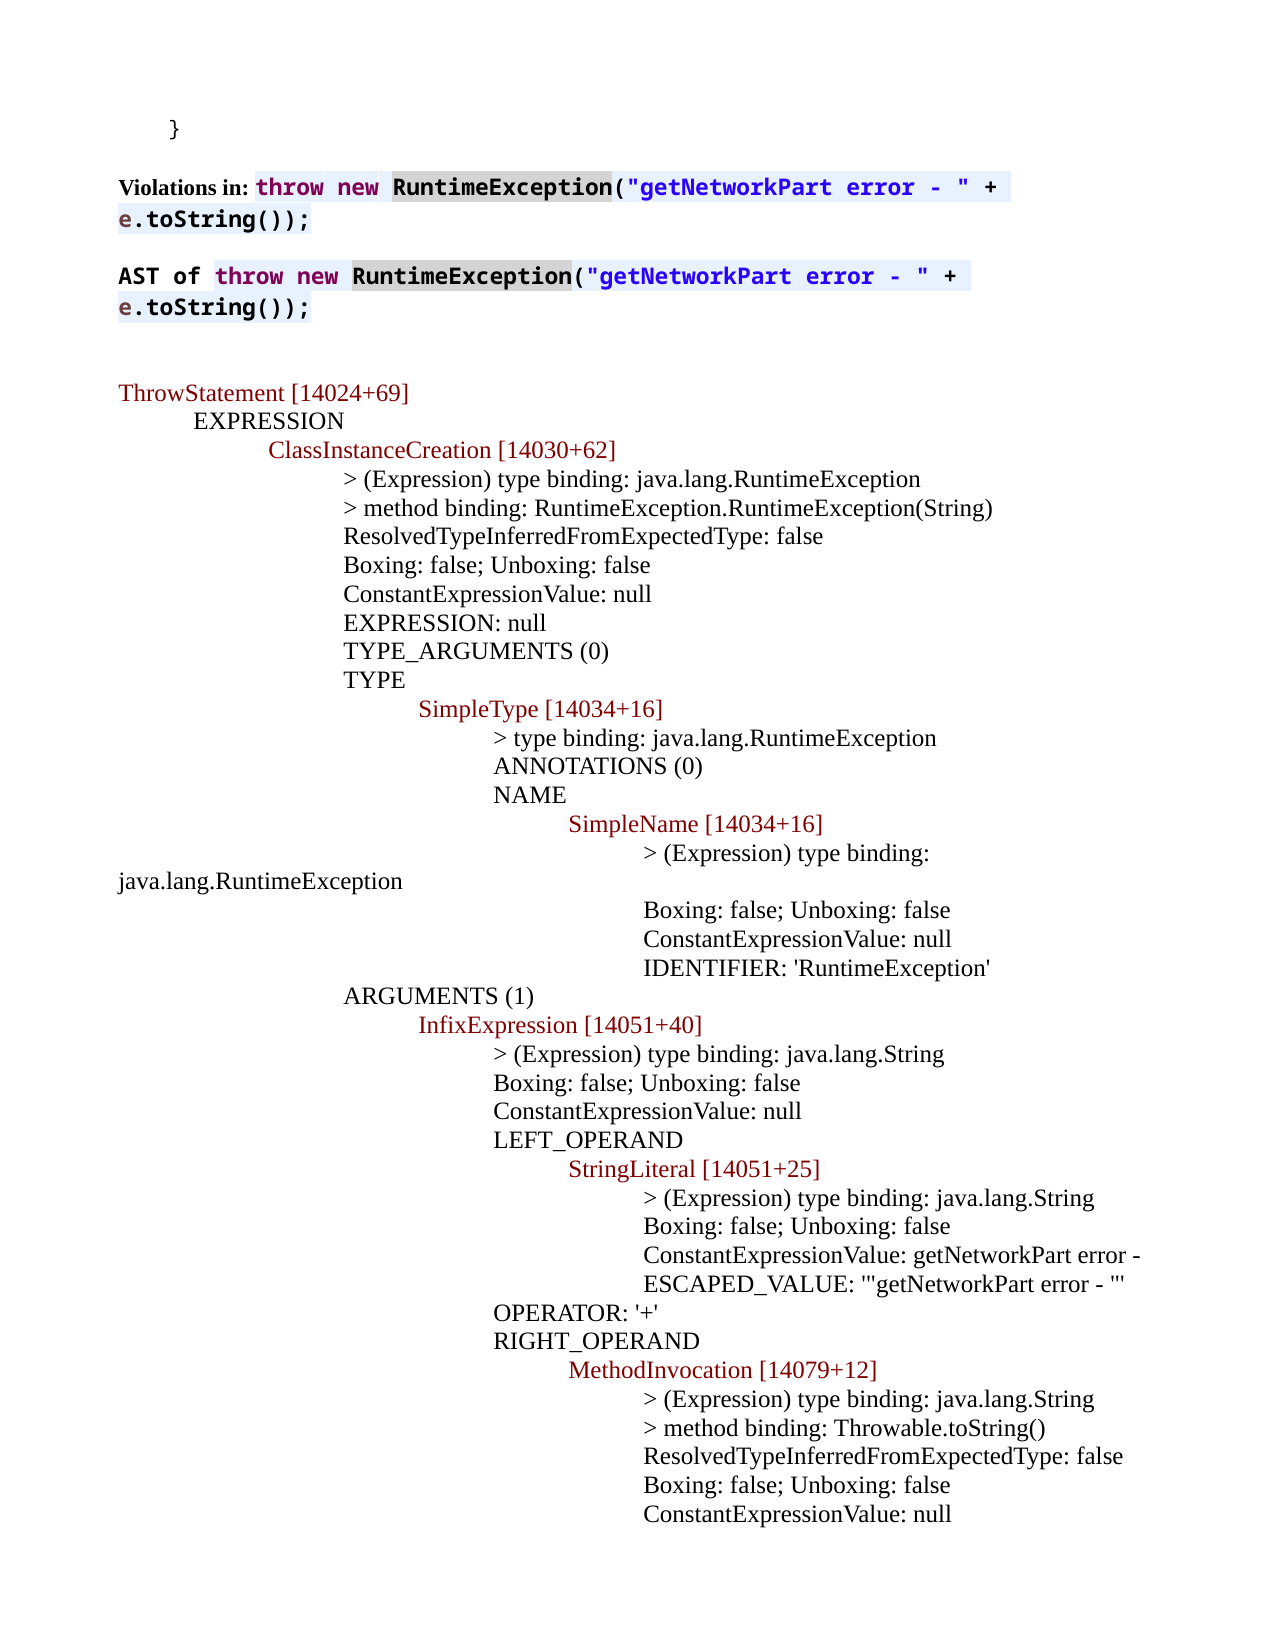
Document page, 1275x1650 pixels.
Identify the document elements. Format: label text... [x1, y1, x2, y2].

text Boxing: false; Unboxing: false [118, 1470, 1157, 1499]
text ConstantExpressionValue: null [118, 1499, 1157, 1528]
text ClassInstanceCreation [14030+62] [118, 435, 1157, 464]
text ConstantExpressionValue: null [118, 1096, 1157, 1125]
text > (Expression) type binding: java.lang.String [118, 1039, 1157, 1068]
text TYPE [118, 665, 1157, 694]
text MethodInvocation [14079+12] [118, 1355, 1157, 1384]
text IDENTIFIER: 'RuntimeException' [118, 953, 1157, 981]
text TYPE_ARGUMENTS (0) [118, 636, 1157, 665]
text ConstantExpressionValue: getNetworkPart error - [118, 1240, 1157, 1269]
text SimpleName [14034+16] [118, 809, 1157, 838]
text ConstantExpressionValue: null [118, 579, 1157, 608]
text ResolvedTypeInferredFromExpectedType: false [118, 1441, 1157, 1470]
text InfixExpression [14051+40] [118, 1010, 1157, 1039]
text Violations in: throw new RuntimeException("getNetworkPart error - " + e.toString()); [118, 171, 1157, 234]
text ConstantExpressionValue: null [118, 924, 1157, 953]
text NAME [118, 780, 1157, 809]
text > (Expression) type binding: java.lang.String [118, 1384, 1157, 1413]
text EXPRESSION [118, 406, 1157, 435]
text Boxing: false; Unboxing: false [118, 895, 1157, 924]
text Boxing: false; Unboxing: false [118, 1211, 1157, 1240]
text StringLiteral [14051+25] [118, 1154, 1157, 1183]
text Boxing: false; Unboxing: false [118, 1068, 1157, 1096]
text > method binding: RuntimeException.RuntimeException(String) [118, 493, 1157, 521]
text > method binding: Throwable.toString() [118, 1413, 1157, 1441]
text AST of throw new RuntimeException("getNetworkPart error - " + e.toString()); [118, 260, 1157, 323]
text EXPRESSION: null [118, 608, 1157, 636]
text ARGUMENTS (1) [118, 981, 1157, 1010]
text > type binding: java.lang.RuntimeException [118, 723, 1157, 751]
text ESCAPED_VALUE: '"getNetworkPart error - "' [118, 1269, 1157, 1298]
text LEFT_OPERAND [118, 1125, 1157, 1154]
text ANNOTATIONS (0) [118, 751, 1157, 780]
text ResolvedTypeInferredFromExpectedType: false [118, 521, 1157, 550]
text } [118, 118, 1157, 142]
text Boxing: false; Unboxing: false [118, 550, 1157, 579]
text ThrowStatement [14024+69] [118, 378, 1157, 406]
text OPERATOR: '+' [118, 1298, 1157, 1326]
text > (Expression) type binding: java.lang.RuntimeException [118, 838, 1157, 895]
text RIGHT_OPERAND [118, 1326, 1157, 1355]
text SimpleType [14034+16] [118, 694, 1157, 723]
text > (Expression) type binding: java.lang.RuntimeException [118, 464, 1157, 493]
text > (Expression) type binding: java.lang.String [118, 1183, 1157, 1211]
